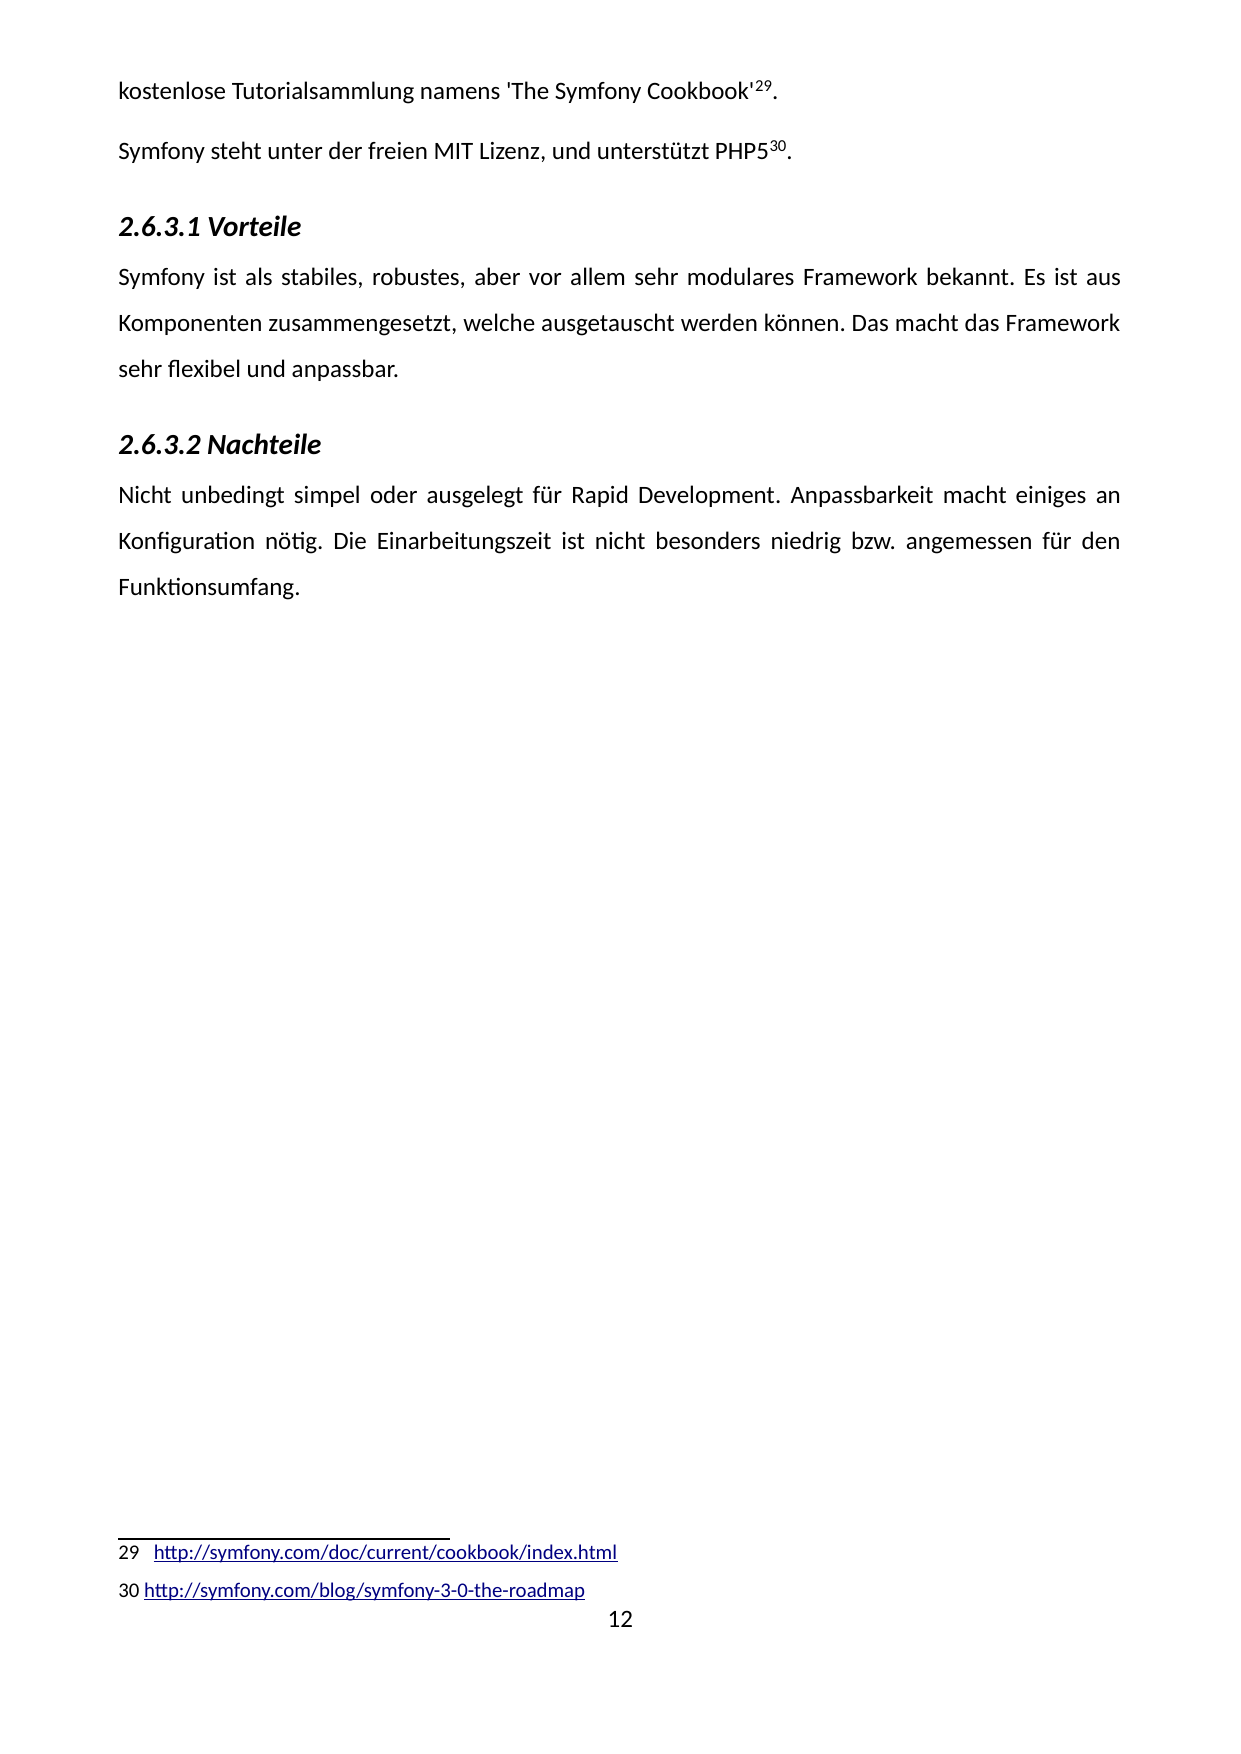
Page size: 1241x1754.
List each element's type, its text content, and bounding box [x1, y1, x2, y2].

text kostenlose Tutorialsammlung namens 'The Symfony Cookbook'. [118, 75, 1122, 106]
subtitle 2.6.3.1 Vorteile [118, 208, 1122, 244]
text http://symfony.com/blog/symfony-3-0-the-roadmap [118, 1577, 1122, 1603]
text Symfony steht unter der freien MIT Lizenz, und unterstützt PHP5. [118, 135, 1122, 166]
text http://symfony.com/doc/current/cookbook/index.html [118, 1539, 1122, 1564]
text Nicht unbedingt simpel oder ausgelegt für Rapid Development. Anpassbarkeit macht einiges an Konfiguration nötig. Die Einarbeitungszeit ist nicht besonders niedrig bzw. angemessen für den Funktionsumfang. [118, 479, 1122, 601]
text Symfony ist als stabiles, robustes, aber vor allem sehr modulares Framework bekannt. Es ist aus Komponenten zusammengesetzt, welche ausgetauscht werden können. Das macht das Framework sehr flexibel und anpassbar. [118, 262, 1122, 383]
subtitle 2.6.3.2 Nachteile [118, 426, 1122, 461]
